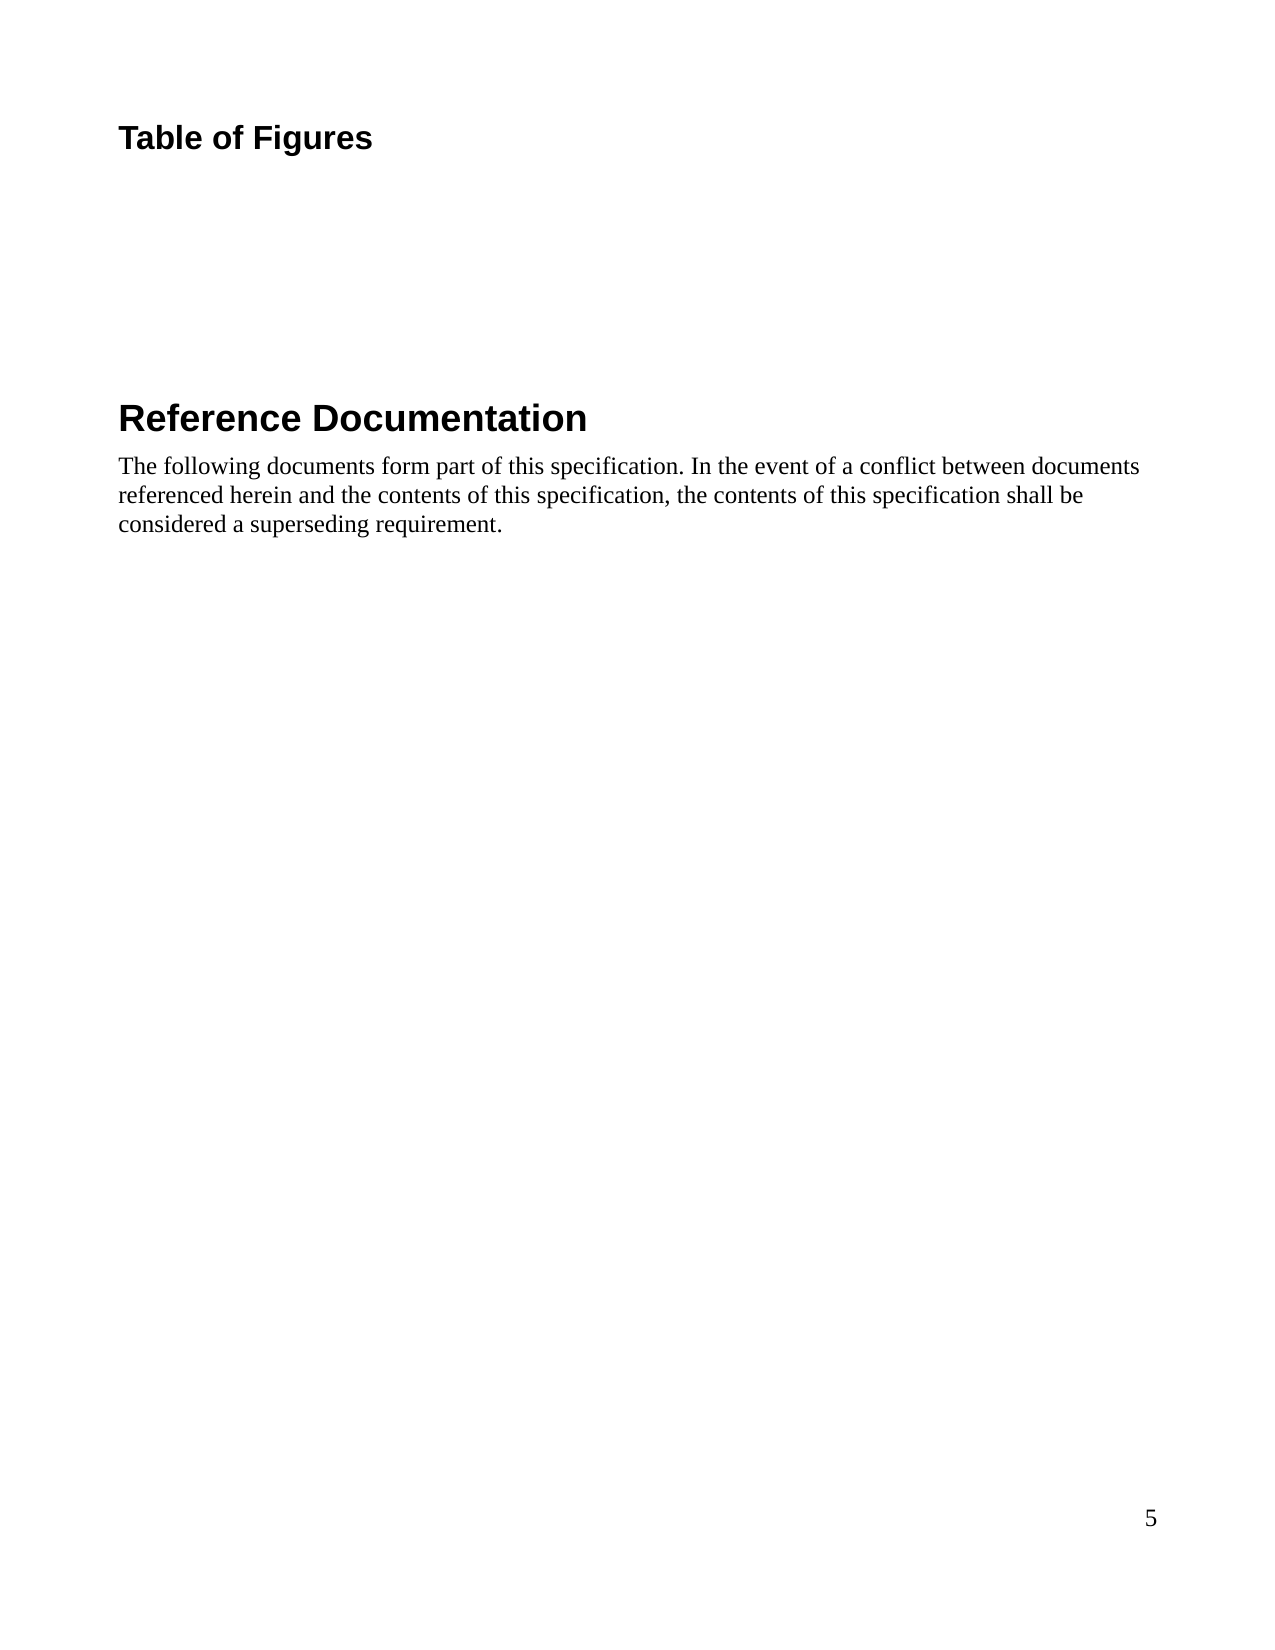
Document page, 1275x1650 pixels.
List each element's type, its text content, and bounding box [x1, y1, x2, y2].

subtitle Reference Documentation [118, 395, 1157, 439]
subtitle Table of Figures [118, 118, 1157, 157]
text The following documents form part of this specification. In the event of a conflict between documents referenced herein and the contents of this specification, the contents of this specification shall be considered a superseding requirement. [118, 451, 1157, 538]
